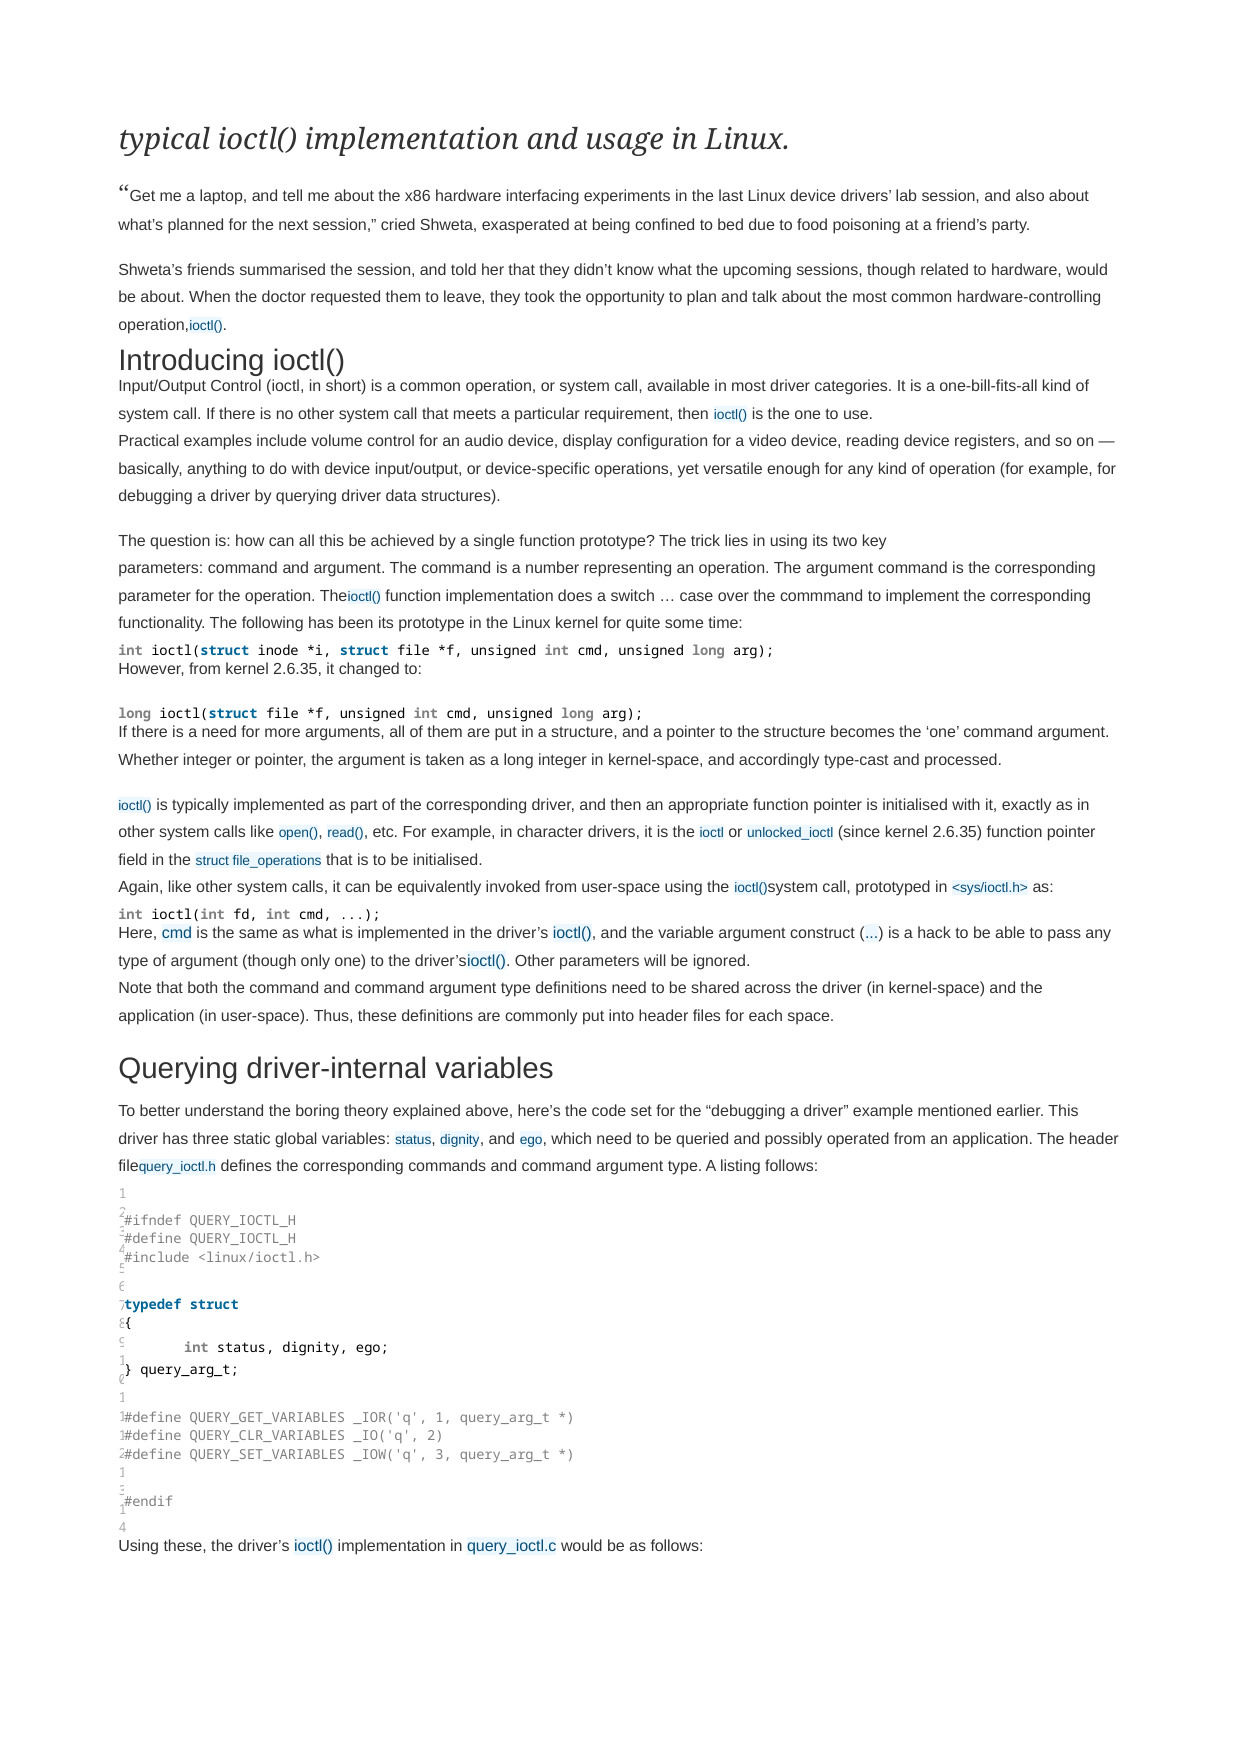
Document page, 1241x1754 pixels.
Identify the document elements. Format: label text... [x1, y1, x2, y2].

text If there is a need for more arguments, all of them are put in a structure, and a pointer to the structure becomes the ‘one’ command argument. Whether integer or pointer, the argument is taken as a long integer in kernel-space, and accordingly type-cast and processed. [118, 723, 1122, 769]
table_header int ioctl(int fd, int cmd, ...); [118, 905, 1122, 923]
text Again, like other system calls, it can be equivalently invoked from user-space using the ioctl()system call, prototyped in <sys/ioctl.h> as: [118, 877, 1122, 896]
table_header long ioctl(struct file *f, unsigned int cmd, unsigned long arg); [118, 704, 1122, 723]
text Note that both the command and command argument type definitions need to be shared across the driver (in kernel-space) and the application (in user-space). Thus, these definitions are commonly put into header files for each space. [118, 978, 1122, 1024]
text “Get me a laptop, and tell me about the x86 hardware interfacing experiments in the last Linux device drivers’ lab session, and also about what’s planned for the next session,” cried Shweta, exasperated at being confined to bed due to food poisoning at a friend’s party. [118, 178, 1122, 234]
table_header 1 2 3 4 5 6 7 8 9 10 11 12 13 14 [118, 1184, 124, 1537]
text However, from kernel 2.6.35, it changed to: [118, 660, 1122, 678]
text Input/Output Control (ioctl, in short) is a common operation, or system call, available in most driver categories. It is a one-bill-fits-all kind of system call. If there is no other system call that meets a particular requirement, then ioctl() is the one to use. [118, 377, 1122, 422]
text typical ioctl() implementation and usage in Linux. [118, 118, 1122, 158]
text Here, cmd is the same as what is implemented in the driver’s ioctl(), and the variable argument construct (...) is a hack to be able to pass any type of argument (though only one) to the driver’sioctl(). Other parameters will be ignored. [118, 923, 1122, 969]
text Using these, the driver’s ioctl() implementation in query_ioctl.c would be as follows: [118, 1537, 1122, 1555]
subtitle Querying driver-internal variables [118, 1051, 1122, 1085]
text The question is: how can all this be achieved by a single function prototype? The trick lies in using its two key parameters: command and argument. The command is a number representing an operation. The argument command is the corresponding parameter for the operation. Theioctl() function implementation does a switch … case over the commmand to implement the corresponding functionality. The following has been its prototype in the Linux kernel for quite some time: [118, 531, 1122, 632]
text Shweta’s friends summarised the session, and told her that they didn’t know what the upcoming sessions, though related to hardware, would be about. When the doctor requested them to leave, they took the opportunity to plan and talk about the most common hardware-controlling operation,ioctl(). [118, 260, 1122, 333]
table_header #ifndef QUERY_IOCTL_H #define QUERY_IOCTL_H #include <linux/ioctl.h> typedef struct { int status, dignity, ego; } query_arg_t; #define QUERY_GET_VARIABLES _IOR('q', 1, query_arg_t *) #define QUERY_CLR_VARIABLES _IO('q', 2) #define QUERY_SET_VARIABLES _IOW('q', 3, query_arg_t *) #endif [124, 1184, 1240, 1537]
text Practical examples include volume control for an audio device, display configuration for a video device, reading device registers, and so on — basically, anything to do with device input/output, or device-specific operations, yet versatile enough for any kind of operation (for example, for debugging a driver by querying driver data structures). [118, 432, 1122, 505]
text ioctl() is typically implemented as part of the corresponding driver, and then an appropriate function pointer is initialised with it, exactly as in other system calls like open(), read(), etc. For example, in character drivers, it is the ioctl or unlocked_ioctl (since kernel 2.6.35) function pointer field in the struct file_operations that is to be initialised. [118, 795, 1122, 868]
text To better understand the boring theory explained above, here’s the code set for the “debugging a driver” example mentioned earlier. This driver has three static global variables: status, dignity, and ego, which need to be queried and possibly operated from an application. The header filequery_ioctl.h defines the corresponding commands and command argument type. A listing follows: [118, 1102, 1122, 1175]
table_header int ioctl(struct inode *i, struct file *f, unsigned int cmd, unsigned long arg); [118, 641, 1122, 660]
subtitle Introducing ioctl() [118, 343, 1122, 377]
